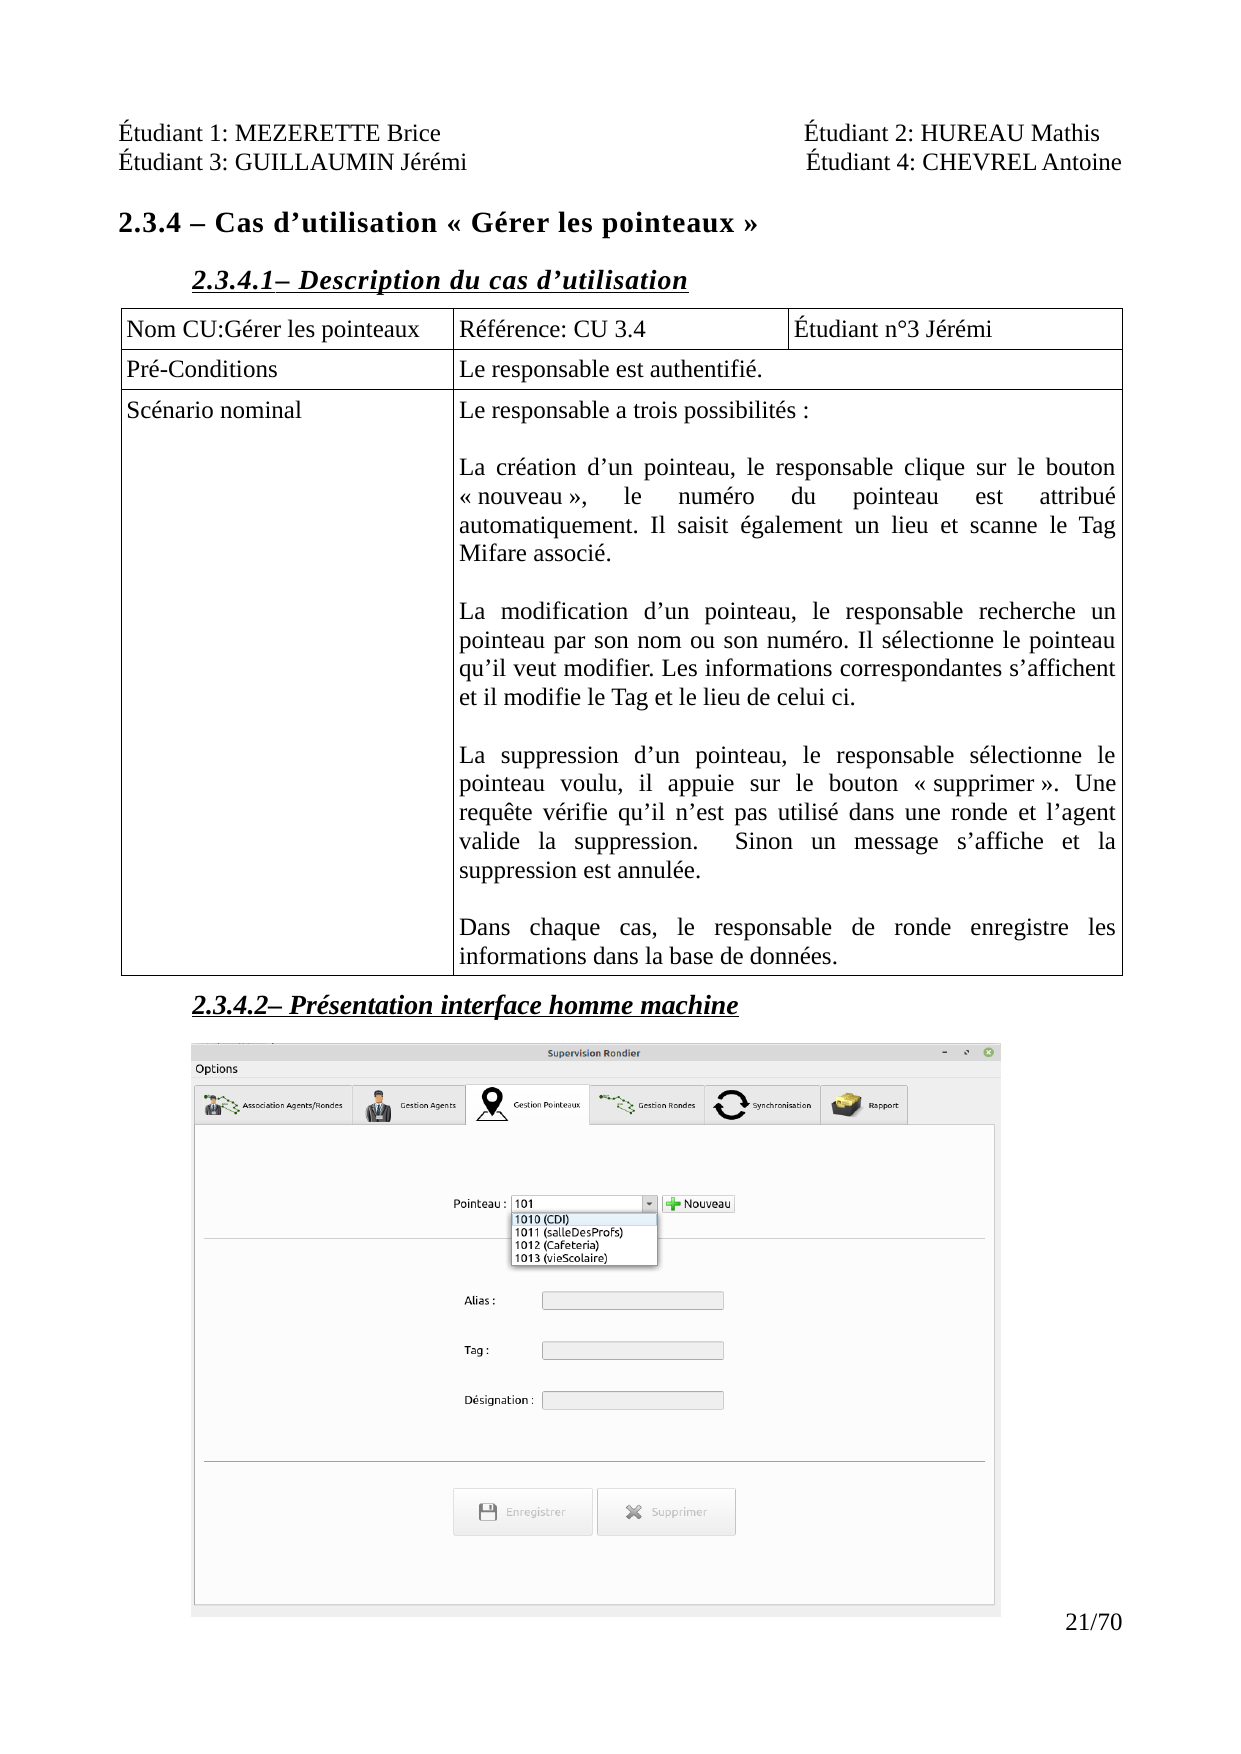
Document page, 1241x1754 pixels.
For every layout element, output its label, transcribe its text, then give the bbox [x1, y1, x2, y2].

table_cell Le responsable est authentifié. [454, 350, 1122, 389]
table_cell Le responsable a trois possibilités : La création d’un pointeau, le responsable clique sur le bouton « nouveau », le numéro du pointeau est attribué automatiquement. Il saisit également un lieu et scanne le Tag Mifare associé. La modification d’un pointeau, le responsable recherche un pointeau par son nom ou son numéro. Il sélectionne le pointeau qu’il veut modifier. Les informations correspondantes s’affichent et il modifie le Tag et le lieu de celui ci. La suppression d’un pointeau, le responsable sélectionne le pointeau voulu, il appuie sur le bouton « supprimer ». Une requête vérifie qu’il n’est pas utilisé dans une ronde et l’agent valide la suppression. Sinon un message s’affiche et la suppression est annulée. Dans chaque cas, le responsable de ronde enregistre les informations dans la base de données. [454, 390, 1122, 975]
picture [191, 1043, 1001, 1617]
subtitle 2.3.4.1– Description du cas d’utilisation [118, 264, 1122, 296]
table_header Nom CU:Gérer les pointeaux [122, 309, 453, 348]
table_cell Scénario nominal [122, 390, 453, 975]
subtitle 2.3.4 – Cas d’utilisation « Gérer les pointeaux » [118, 205, 1122, 239]
table_cell Pré-Conditions [122, 350, 453, 389]
subtitle 2.3.4.2– Présentation interface homme machine [118, 988, 1122, 1020]
table_header Référence: CU 3.4 [454, 309, 788, 348]
table_header Étudiant n°3 Jérémi [789, 309, 1122, 348]
